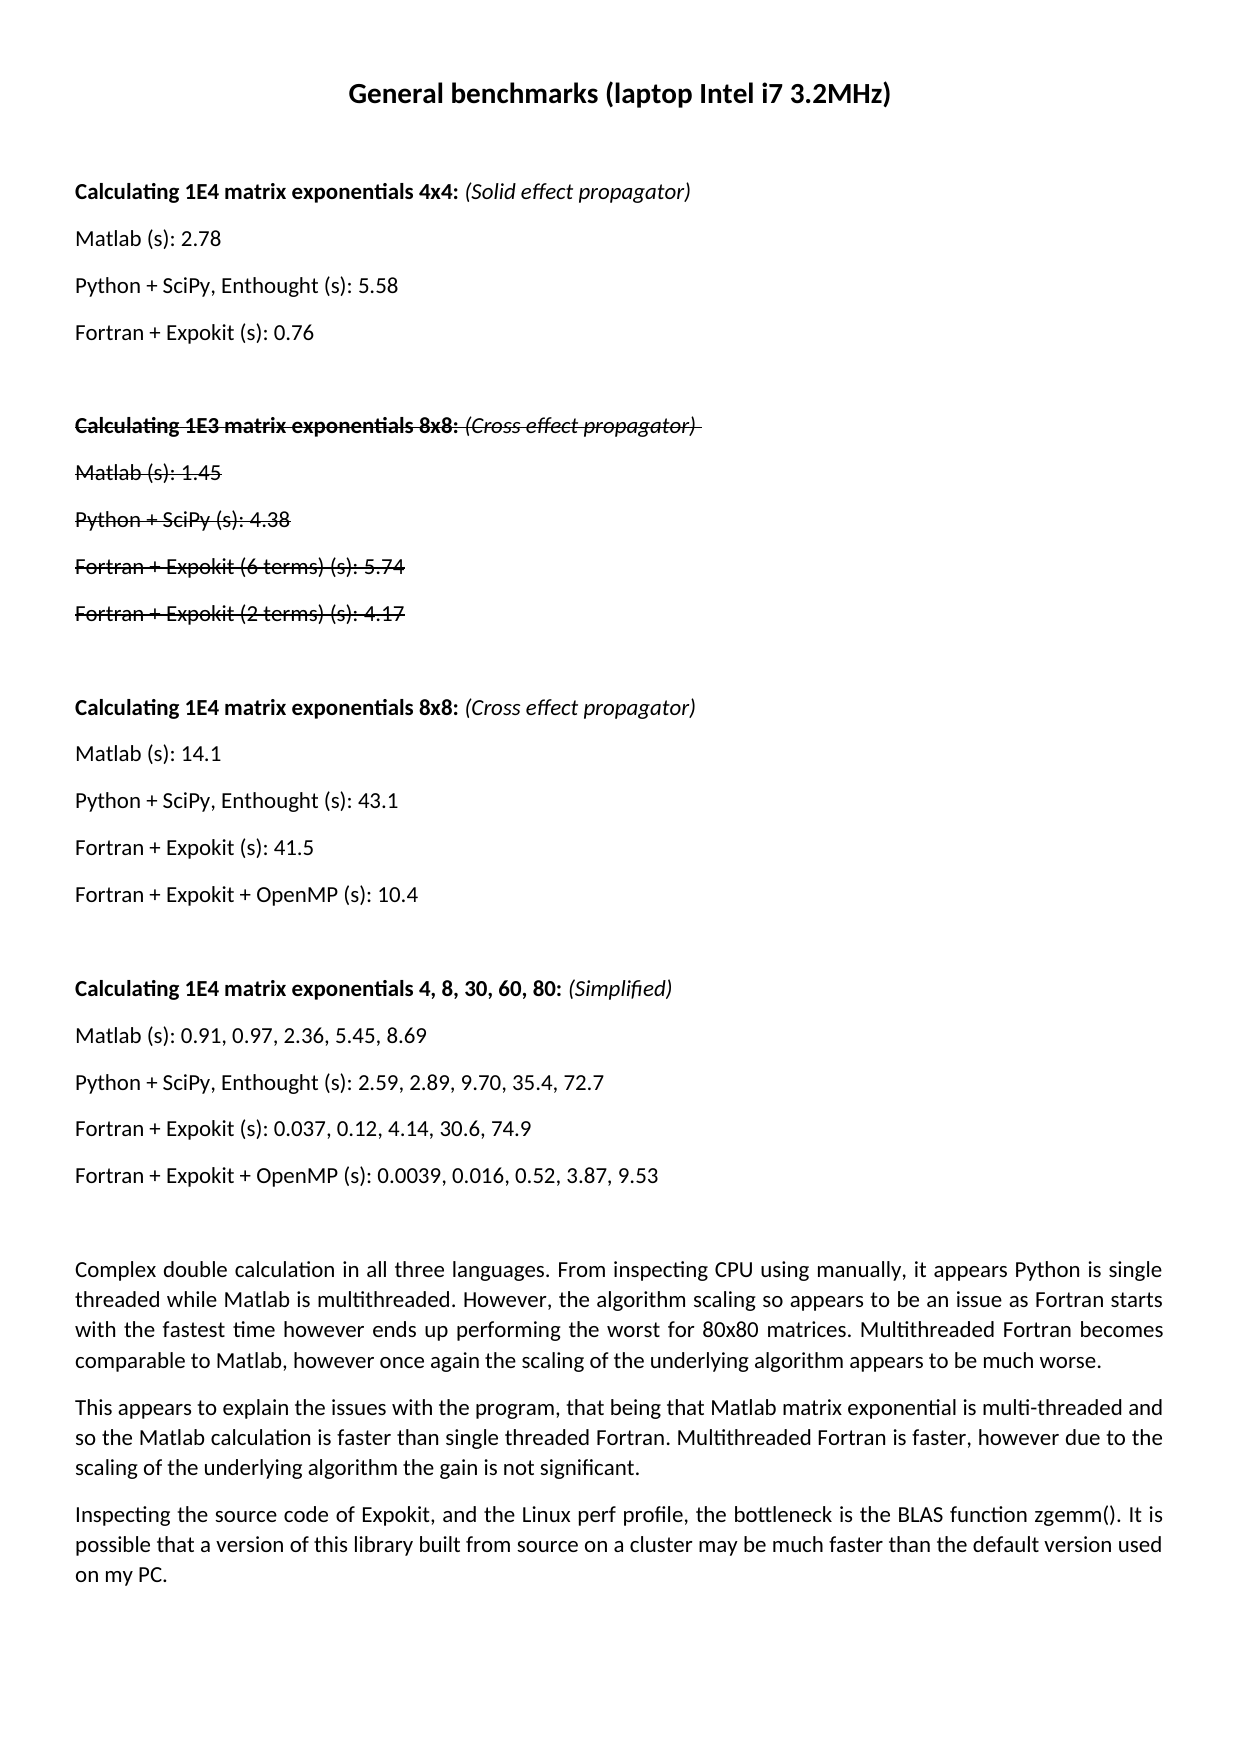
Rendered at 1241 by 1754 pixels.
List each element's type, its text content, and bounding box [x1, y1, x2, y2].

text General benchmarks (laptop Intel i7 3.2MHz) [75, 75, 1165, 111]
text Fortran + Expokit + OpenMP (s): 0.0039, 0.016, 0.52, 3.87, 9.53 [75, 1161, 1165, 1189]
text Matlab (s): 14.1 [75, 739, 1165, 767]
text Inspecting the source code of Expokit, and the Linux perf profile, the bottleneck is the BLAS function zgemm(). It is possible that a version of this library built from source on a cluster may be much faster than the default version used on my PC. [75, 1500, 1165, 1588]
text Calculating 1E4 matrix exponentials 4x4: (Solid effect propagator) [75, 177, 1165, 205]
text Complex double calculation in all three languages. From inspecting CPU using manually, it appears Python is single threaded while Matlab is multithreaded. However, the algorithm scaling so appears to be an issue as Fortran starts with the fastest time however ends up performing the worst for 80x80 matrices. Multithreaded Fortran becomes comparable to Matlab, however once again the scaling of the underlying algorithm appears to be much worse. [75, 1255, 1165, 1374]
text Matlab (s): 2.78 [75, 224, 1165, 252]
text Calculating 1E4 matrix exponentials 4, 8, 30, 60, 80: (Simplified) [75, 974, 1165, 1002]
text Python + SciPy, Enthought (s): 2.59, 2.89, 9.70, 35.4, 72.7 [75, 1068, 1165, 1096]
text Fortran + Expokit (6 terms) (s): 5.74 [75, 552, 1165, 580]
text Fortran + Expokit (2 terms) (s): 4.17 [75, 599, 1165, 627]
text Fortran + Expokit (s): 0.037, 0.12, 4.14, 30.6, 74.9 [75, 1114, 1165, 1142]
text Calculating 1E4 matrix exponentials 8x8: (Cross effect propagator) [75, 693, 1165, 721]
text Python + SciPy, Enthought (s): 5.58 [75, 271, 1165, 299]
text Calculating 1E3 matrix exponentials 8x8: (Cross effect propagator) [75, 411, 1165, 439]
text Matlab (s): 1.45 [75, 458, 1165, 486]
text Fortran + Expokit (s): 41.5 [75, 833, 1165, 861]
text Fortran + Expokit (s): 0.76 [75, 318, 1165, 346]
text Matlab (s): 0.91, 0.97, 2.36, 5.45, 8.69 [75, 1021, 1165, 1049]
text Fortran + Expokit + OpenMP (s): 10.4 [75, 880, 1165, 908]
text This appears to explain the issues with the program, that being that Matlab matrix exponential is multi-threaded and so the Matlab calculation is faster than single threaded Fortran. Multithreaded Fortran is faster, however due to the scaling of the underlying algorithm the gain is not significant. [75, 1393, 1165, 1481]
text Python + SciPy (s): 4.38 [75, 505, 1165, 533]
text Python + SciPy, Enthought (s): 43.1 [75, 786, 1165, 814]
